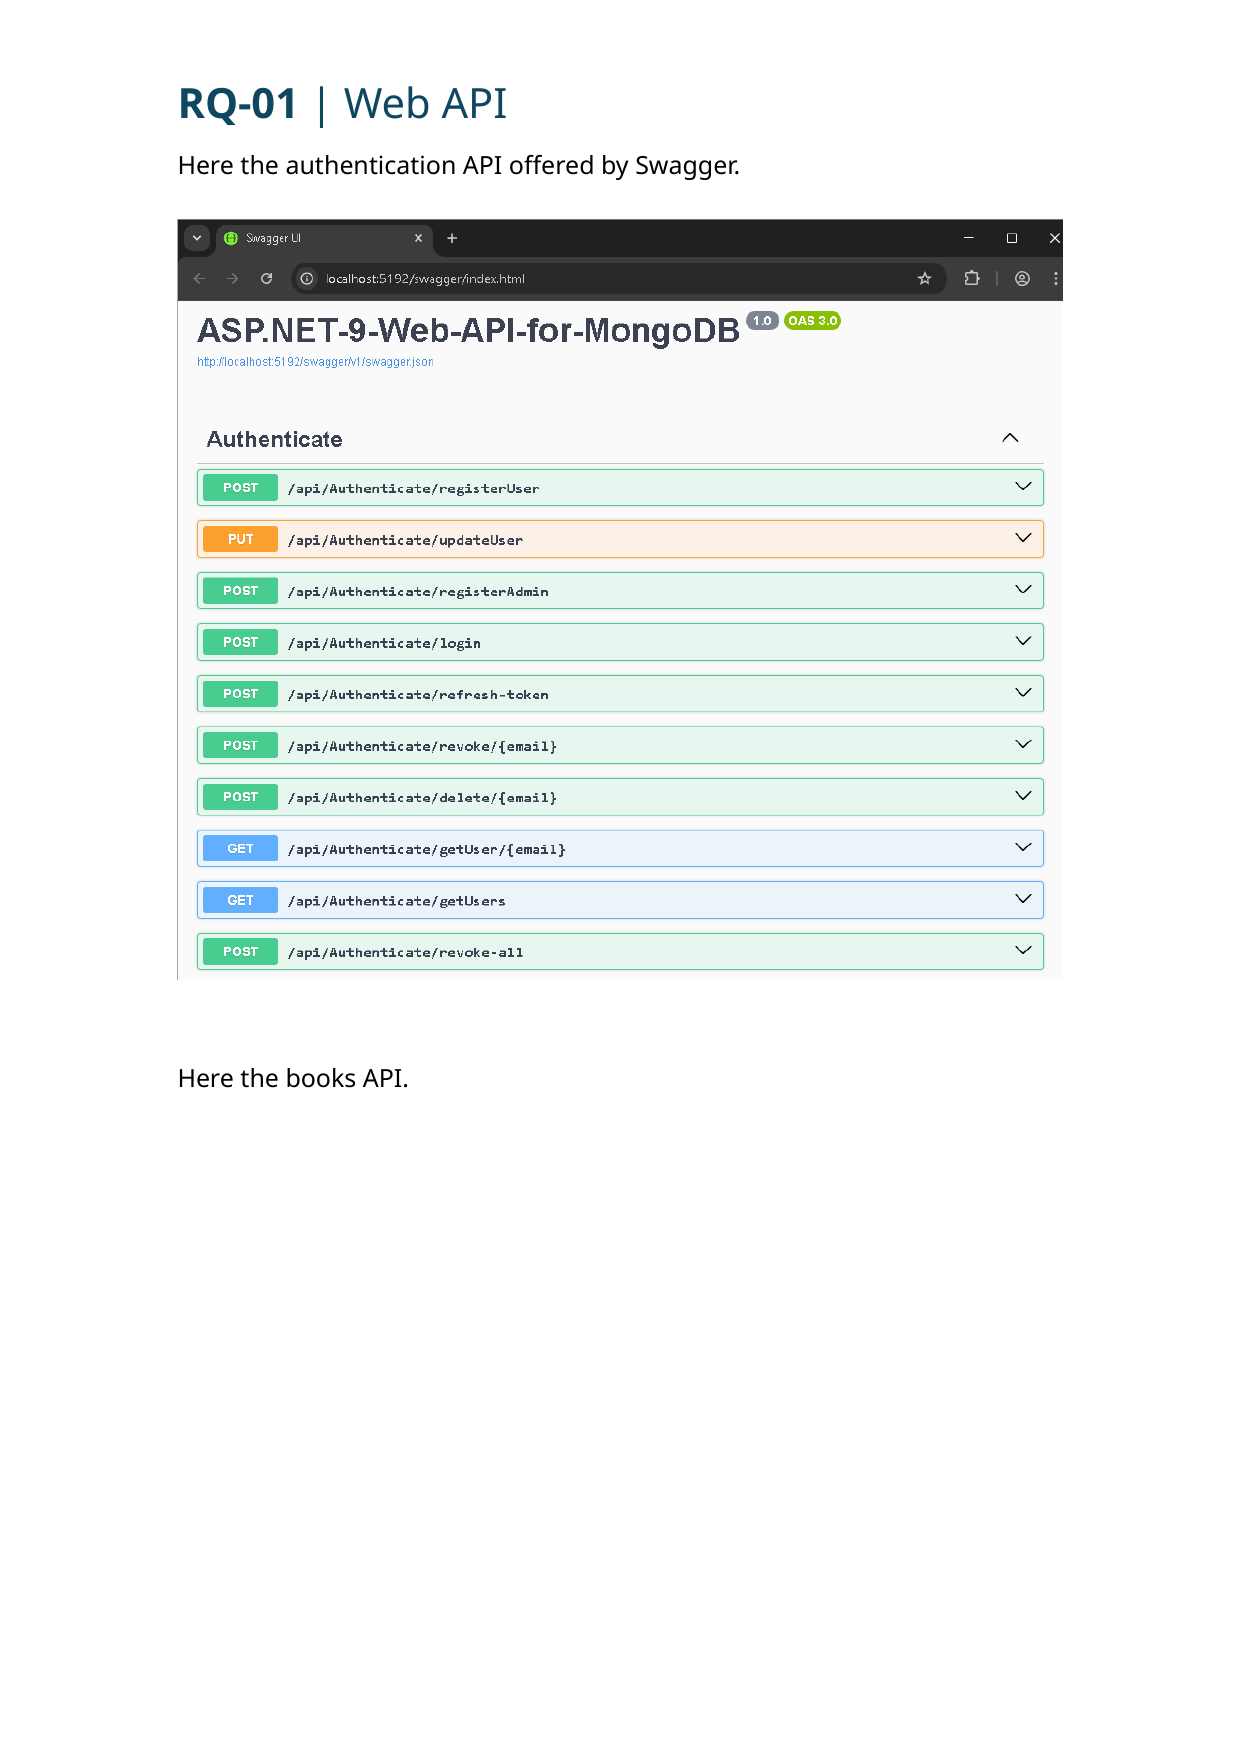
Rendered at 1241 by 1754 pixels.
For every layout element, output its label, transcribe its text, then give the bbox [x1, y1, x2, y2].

text Here the authentication API offered by Swagger. [177, 147, 1063, 181]
text Here the books API. [177, 1060, 1063, 1094]
subtitle RQ-01 | Web API [177, 74, 1063, 131]
picture [177, 219, 1063, 980]
